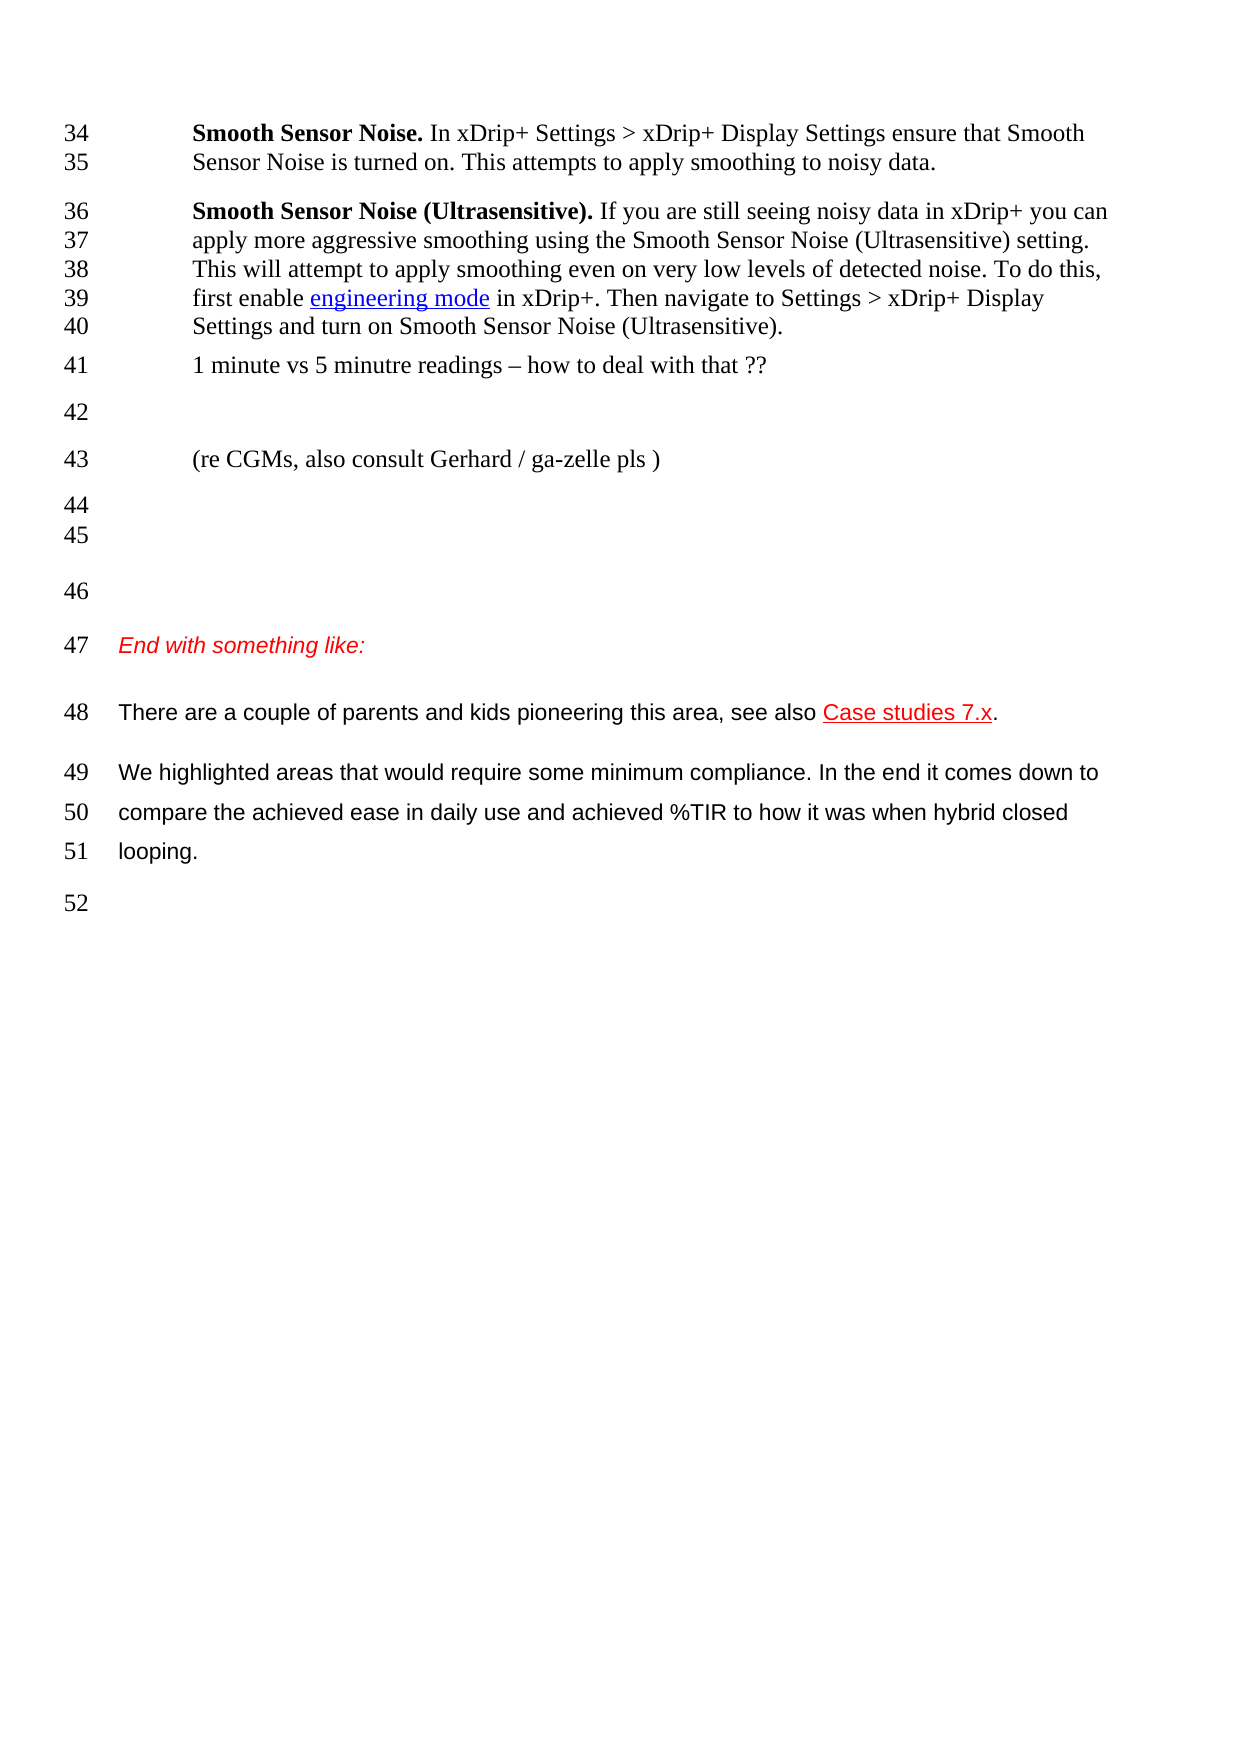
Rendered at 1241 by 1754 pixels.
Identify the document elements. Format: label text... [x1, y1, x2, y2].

text Smooth Sensor Noise (Ultrasensitive). If you are still seeing noisy data in xDrip+ you can apply more aggressive smoothing using the Smooth Sensor Noise (Ultrasensitive) setting. This will attempt to apply smoothing even on very low levels of detected noise. To do this, first enable engineering mode in xDrip+. Then navigate to Settings > xDrip+ Display Settings and turn on Smooth Sensor Noise (Ultrasensitive). [192, 196, 1122, 340]
text We highlighted areas that would require some minimum compliance. In the end it comes down to compare the achieved ease in daily use and achieved %TIR to how it was when hybrid closed looping. [118, 759, 1122, 865]
list 1 minute vs 5 minutre readings – how to deal with that ?? [192, 351, 1122, 379]
list (re CGMs, also consult Gerhard / ga-zelle pls ) [192, 444, 1122, 472]
text Smooth Sensor Noise. In xDrip+ Settings > xDrip+ Display Settings ensure that Smooth Sensor Noise is turned on. This attempts to apply smoothing to noisy data. [192, 118, 1122, 176]
text There are a couple of parents and kids pioneering this area, see also Case studies 7.x. [118, 699, 1122, 725]
list End with something like: [118, 632, 1122, 659]
